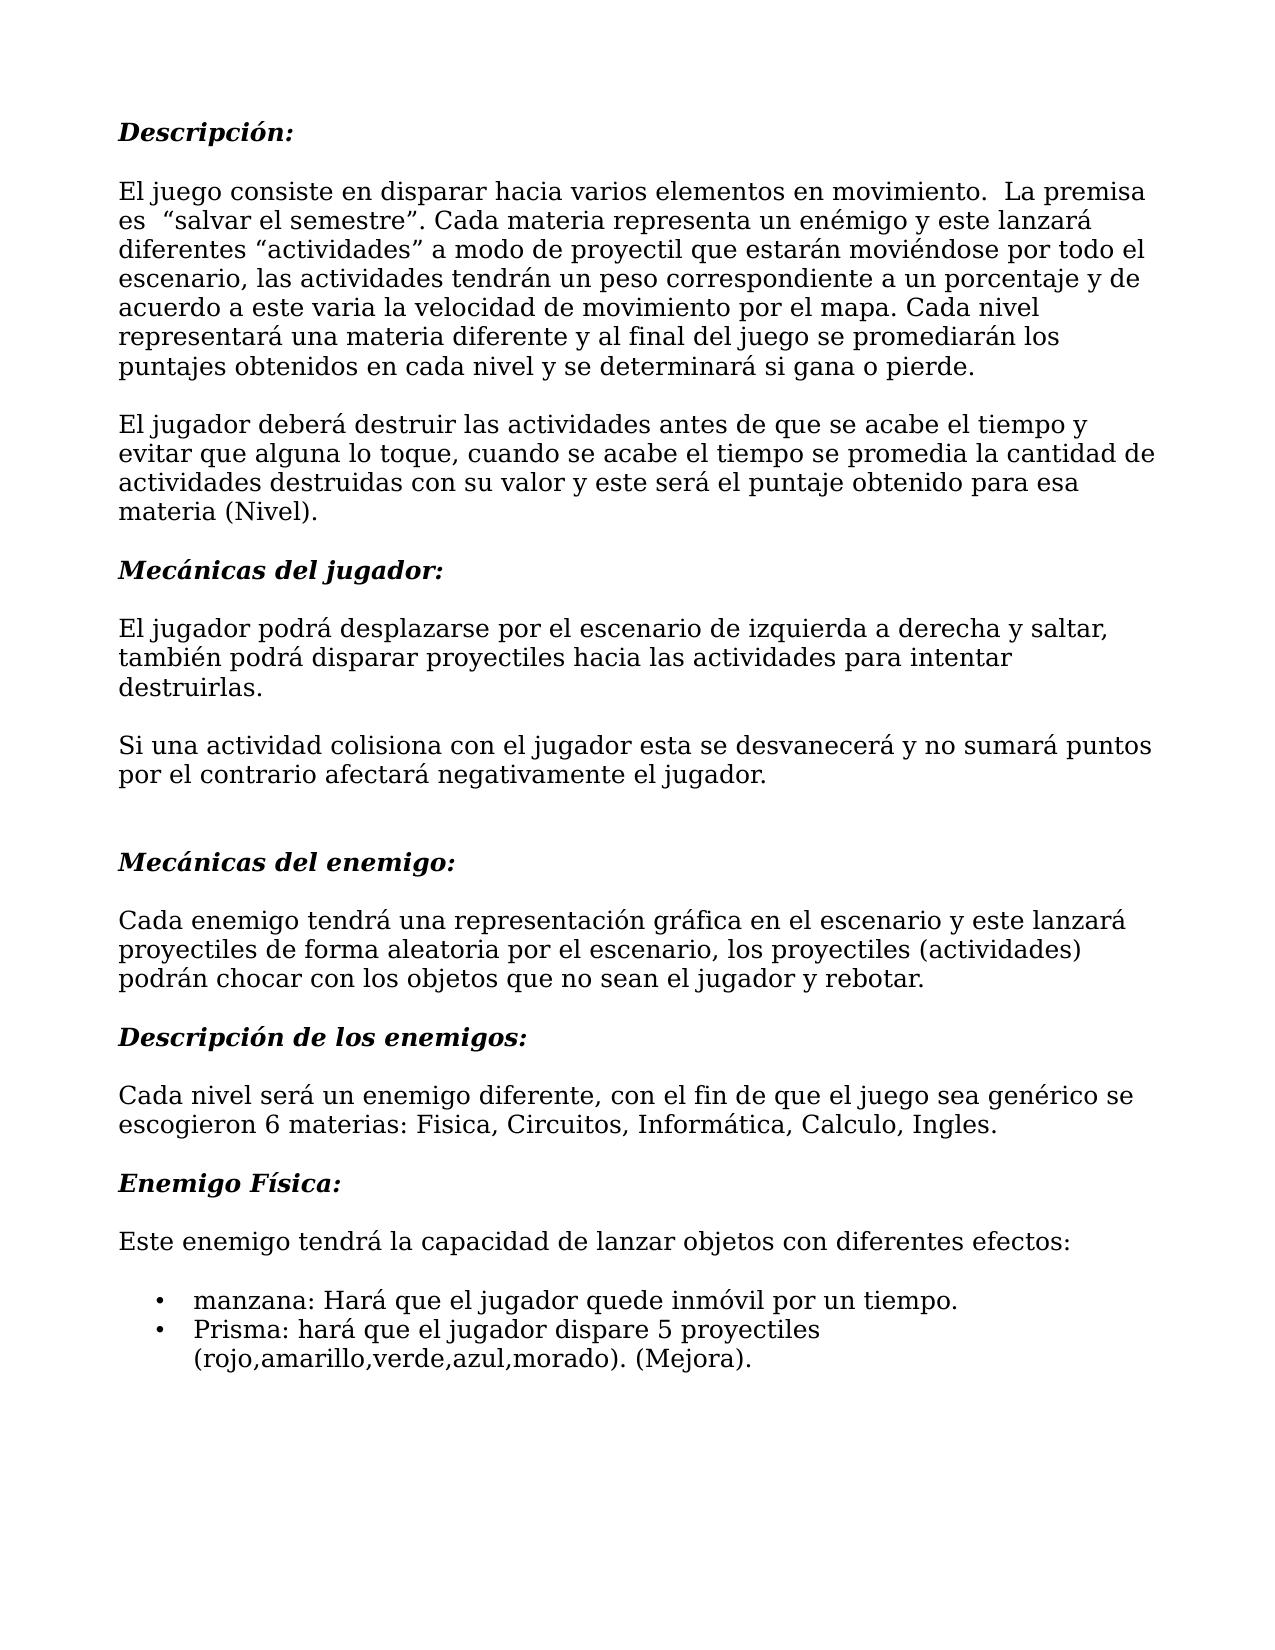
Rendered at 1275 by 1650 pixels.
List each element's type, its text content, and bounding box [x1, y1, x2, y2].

text Cada nivel será un enemigo diferente, con el fin de que el juego sea genérico se escogieron 6 materias: Fisica, Circuitos, Informática, Calculo, Ingles. [118, 1081, 1157, 1140]
text El jugador podrá desplazarse por el escenario de izquierda a derecha y saltar, también podrá disparar proyectiles hacia las actividades para intentar destruirlas. [118, 614, 1157, 702]
text Descripción de los enemigos: [118, 1023, 1157, 1052]
text Mecánicas del enemigo: [118, 848, 1157, 877]
text Descripción: [118, 118, 1157, 147]
text Este enemigo tendrá la capacidad de lanzar objetos con diferentes efectos: [118, 1227, 1157, 1257]
text Cada enemigo tendrá una representación gráfica en el escenario y este lanzará proyectiles de forma aleatoria por el escenario, los proyectiles (actividades) podrán chocar con los objetos que no sean el jugador y rebotar. [118, 906, 1157, 994]
text Si una actividad colisiona con el jugador esta se desvanecerá y no sumará puntos por el contrario afectará negativamente el jugador. [118, 731, 1157, 789]
list manzana: Hará que el jugador quede inmóvil por un tiempo. [156, 1286, 1157, 1315]
text El jugador deberá destruir las actividades antes de que se acabe el tiempo y evitar que alguna lo toque, cuando se acabe el tiempo se promedia la cantidad de actividades destruidas con su valor y este será el puntaje obtenido para esa materia (Nivel). [118, 410, 1157, 527]
text Mecánicas del jugador: [118, 556, 1157, 585]
text Enemigo Física: [118, 1169, 1157, 1198]
text El juego consiste en disparar hacia varios elementos en movimiento. La premisa es “salvar el semestre”. Cada materia representa un enémigo y este lanzará diferentes “actividades” a modo de proyectil que estarán moviéndose por todo el escenario, las actividades tendrán un peso correspondiente a un porcentaje y de acuerdo a este varia la velocidad de movimiento por el mapa. Cada nivel representará una materia diferente y al final del juego se promediarán los puntajes obtenidos en cada nivel y se determinará si gana o pierde. [118, 177, 1157, 381]
list Prisma: hará que el jugador dispare 5 proyectiles (rojo,amarillo,verde,azul,morado). (Mejora). [156, 1315, 1157, 1373]
